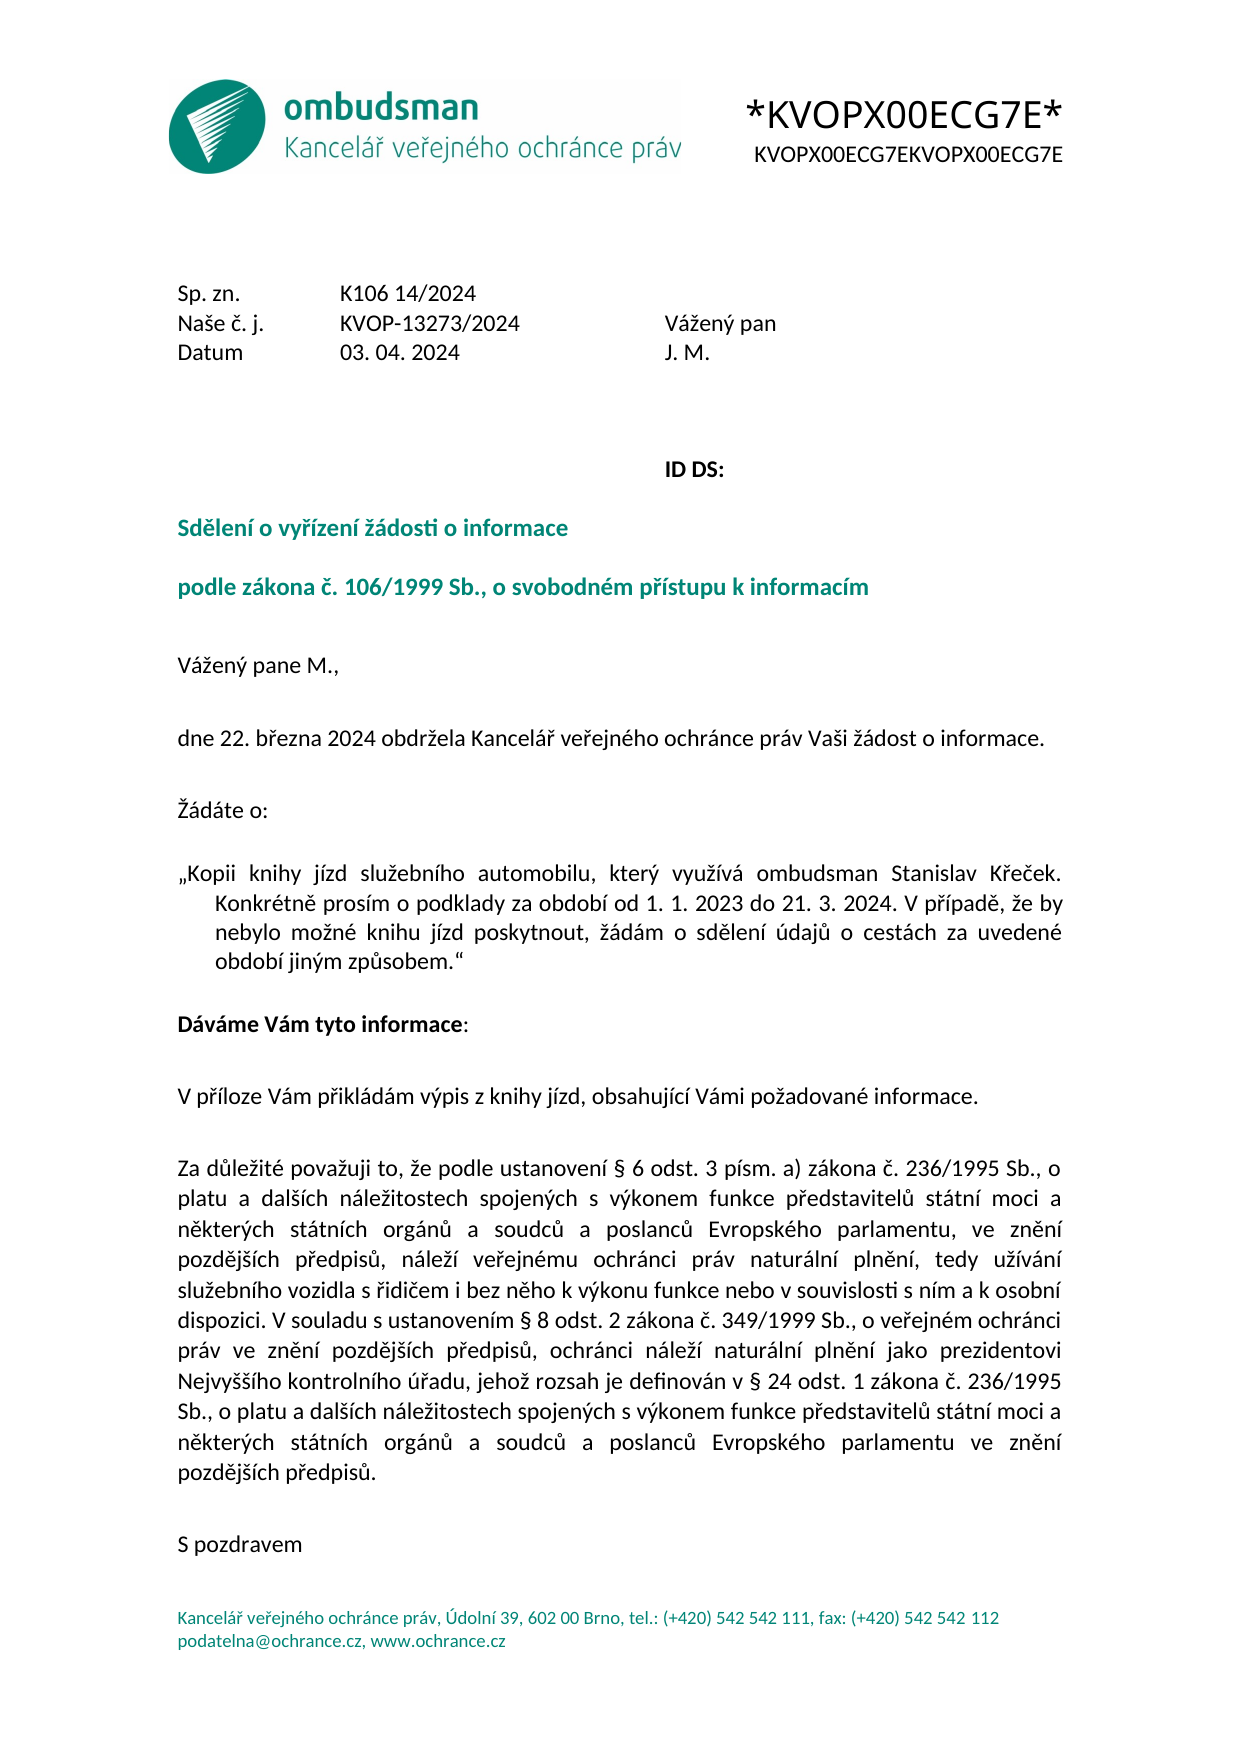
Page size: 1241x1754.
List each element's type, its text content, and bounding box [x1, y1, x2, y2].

subtitle Sdělení o vyřízení žádosti o informace [177, 513, 1063, 543]
text Žádáte o: [177, 795, 1063, 824]
text Dáváme Vám tyto informace: [177, 1009, 1063, 1038]
table_header Sp. zn. Naše č. j. Datum [177, 220, 340, 513]
text V příloze Vám přikládám výpis z knihy jízd, obsahující Vámi požadované informace. [177, 1081, 1063, 1110]
table_header Vážený pan J. M. ID DS: [665, 220, 1085, 513]
text „Kopii knihy jízd služebního automobilu, který využívá ombudsman Stanislav Křeček. Konkrétně prosím o podklady za období od 1. 1. 2023 do 21. 3. 2024. V případě, že by nebylo možné knihu jízd poskytnout, žádám o sdělení údajů o cestách za uvedené období jiným způsobem.“ [177, 858, 1063, 976]
text S pozdravem [177, 1529, 1063, 1558]
subtitle podle zákona č. 106/1999 Sb., o svobodném přístupu k informacím [177, 571, 1063, 602]
text dne 22. března 2024 obdržela Kancelář veřejného ochránce práv Vaši žádost o informace. [177, 723, 1063, 752]
table_header K106 14/2024 KVOP-13273/2024 03. 04. 2024 [340, 220, 664, 513]
text Za důležité považuji to, že podle ustanovení § 6 odst. 3 písm. a) zákona č. 236/1995 Sb., o platu a dalších náležitostech spojených s výkonem funkce představitelů státní moci a některých státních orgánů a soudců a poslanců Evropského parlamentu, ve znění pozdějších předpisů, náleží veřejnému ochránci práv naturální plnění, tedy užívání služebního vozidla s řidičem i bez něho k výkonu funkce nebo v souvislosti s ním a k osobní dispozici. V souladu s ustanovením § 8 odst. 2 zákona č. 349/1999 Sb., o veřejném ochránci práv ve znění pozdějších předpisů, ochránci náleží naturální plnění jako prezidentovi Nejvyššího kontrolního úřadu, jehož rozsah je definován v § 24 odst. 1 zákona č. 236/1995 Sb., o platu a dalších náležitostech spojených s výkonem funkce představitelů státní moci a některých státních orgánů a soudců a poslanců Evropského parlamentu ve znění pozdějších předpisů. [177, 1153, 1063, 1486]
text Vážený pane M., [177, 651, 1063, 680]
